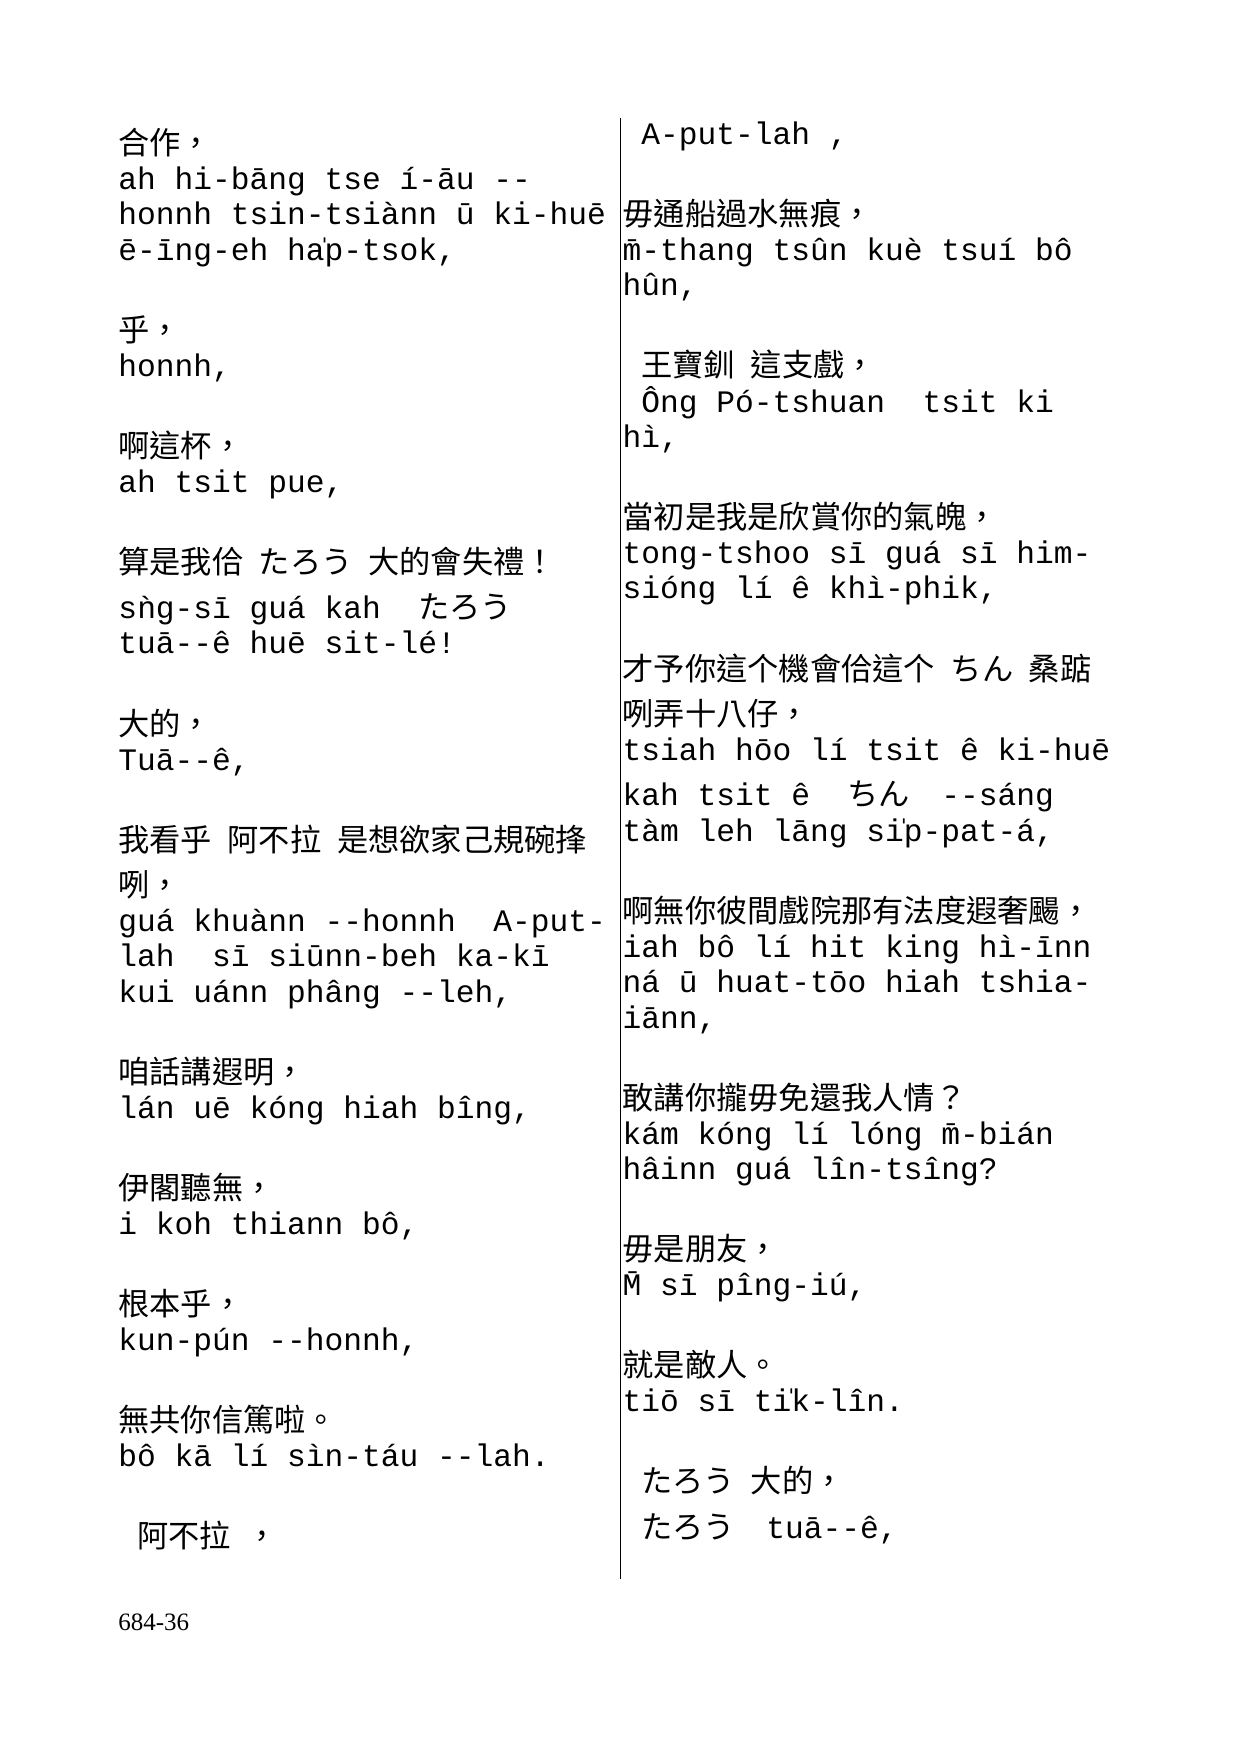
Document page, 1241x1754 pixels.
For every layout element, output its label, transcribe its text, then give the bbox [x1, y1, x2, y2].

text ah tsit pue, [118, 466, 618, 502]
text 阿不拉 ， [118, 1511, 618, 1557]
text guá khuànn --honnh A-put-lah sī siūnn-beh ka-kī kui uánn phâng --leh, [118, 905, 618, 1011]
text bô kā lí sìn-táu --lah. [118, 1440, 618, 1476]
text 無共你信篤啦。 [118, 1395, 618, 1440]
text M̄ sī pîng-iú, [622, 1269, 1122, 1305]
text 啊這杯， [118, 421, 618, 466]
text kám kóng lí lóng m̄-bián hâinn guá lîn-tsîng? [622, 1118, 1122, 1189]
text 啊無你彼間戲院那有法度遐奢颺， [622, 886, 1122, 931]
text Tuā--ê, [118, 744, 618, 779]
text 大的， [118, 699, 618, 744]
text 根本乎， [118, 1279, 618, 1324]
text 我看乎 阿不拉 是想欲家己規碗捀咧， [118, 815, 618, 905]
text 算是我佮 たろう 大的會失禮！ [118, 537, 618, 582]
text たろう tuā--ê, [622, 1502, 1122, 1548]
text 毋通船過水無痕， [622, 189, 1122, 234]
text 王寶釧 這支戲， [622, 340, 1122, 386]
text 乎， [118, 305, 618, 350]
text kun-pún --honnh, [118, 1324, 618, 1359]
text 敢講你攏毋免還我人情？ [622, 1073, 1122, 1118]
text 伊閣聽無， [118, 1163, 618, 1208]
text sǹg-sī guá kah たろう tuā--ê huē sit-lé! [118, 582, 618, 663]
text iah bô lí hit king hì-īnn ná ū huat-tōo hiah tshia-iānn, [622, 931, 1122, 1037]
text tong-tshoo sī guá sī him-sióng lí ê khì-phik, [622, 537, 1122, 608]
text 毋是朋友， [622, 1224, 1122, 1269]
text i koh thiann bô, [118, 1208, 618, 1243]
text m̄-thang tsûn kuè tsuí bô hûn, [622, 234, 1122, 305]
text tiō sī ti̍k-lîn. [622, 1386, 1122, 1421]
text たろう 大的， [622, 1456, 1122, 1502]
text 咱話講遐明， [118, 1047, 618, 1092]
text 當初是我是欣賞你的氣魄， [622, 492, 1122, 537]
text ah hi-bāng tse í-āu --honnh tsin-tsiànn ū ki-huē ē-īng-eh ha̍p-tsok, [118, 163, 618, 269]
text 才予你這个機會佮這个 ちん 桑踮咧弄十八仔， [622, 644, 1122, 734]
text Ông Pó-tshuan tsit ki hì, [622, 386, 1122, 457]
text tsiah hōo lí tsit ê ki-huē kah tsit ê ちん --sáng tàm leh lāng si̍p-pat-á, [622, 734, 1122, 851]
text lán uē kóng hiah bîng, [118, 1092, 618, 1127]
text 就是敵人。 [622, 1340, 1122, 1386]
text A-put-lah , [622, 118, 1122, 153]
text honnh, [118, 350, 618, 386]
text 合作， [118, 118, 618, 163]
